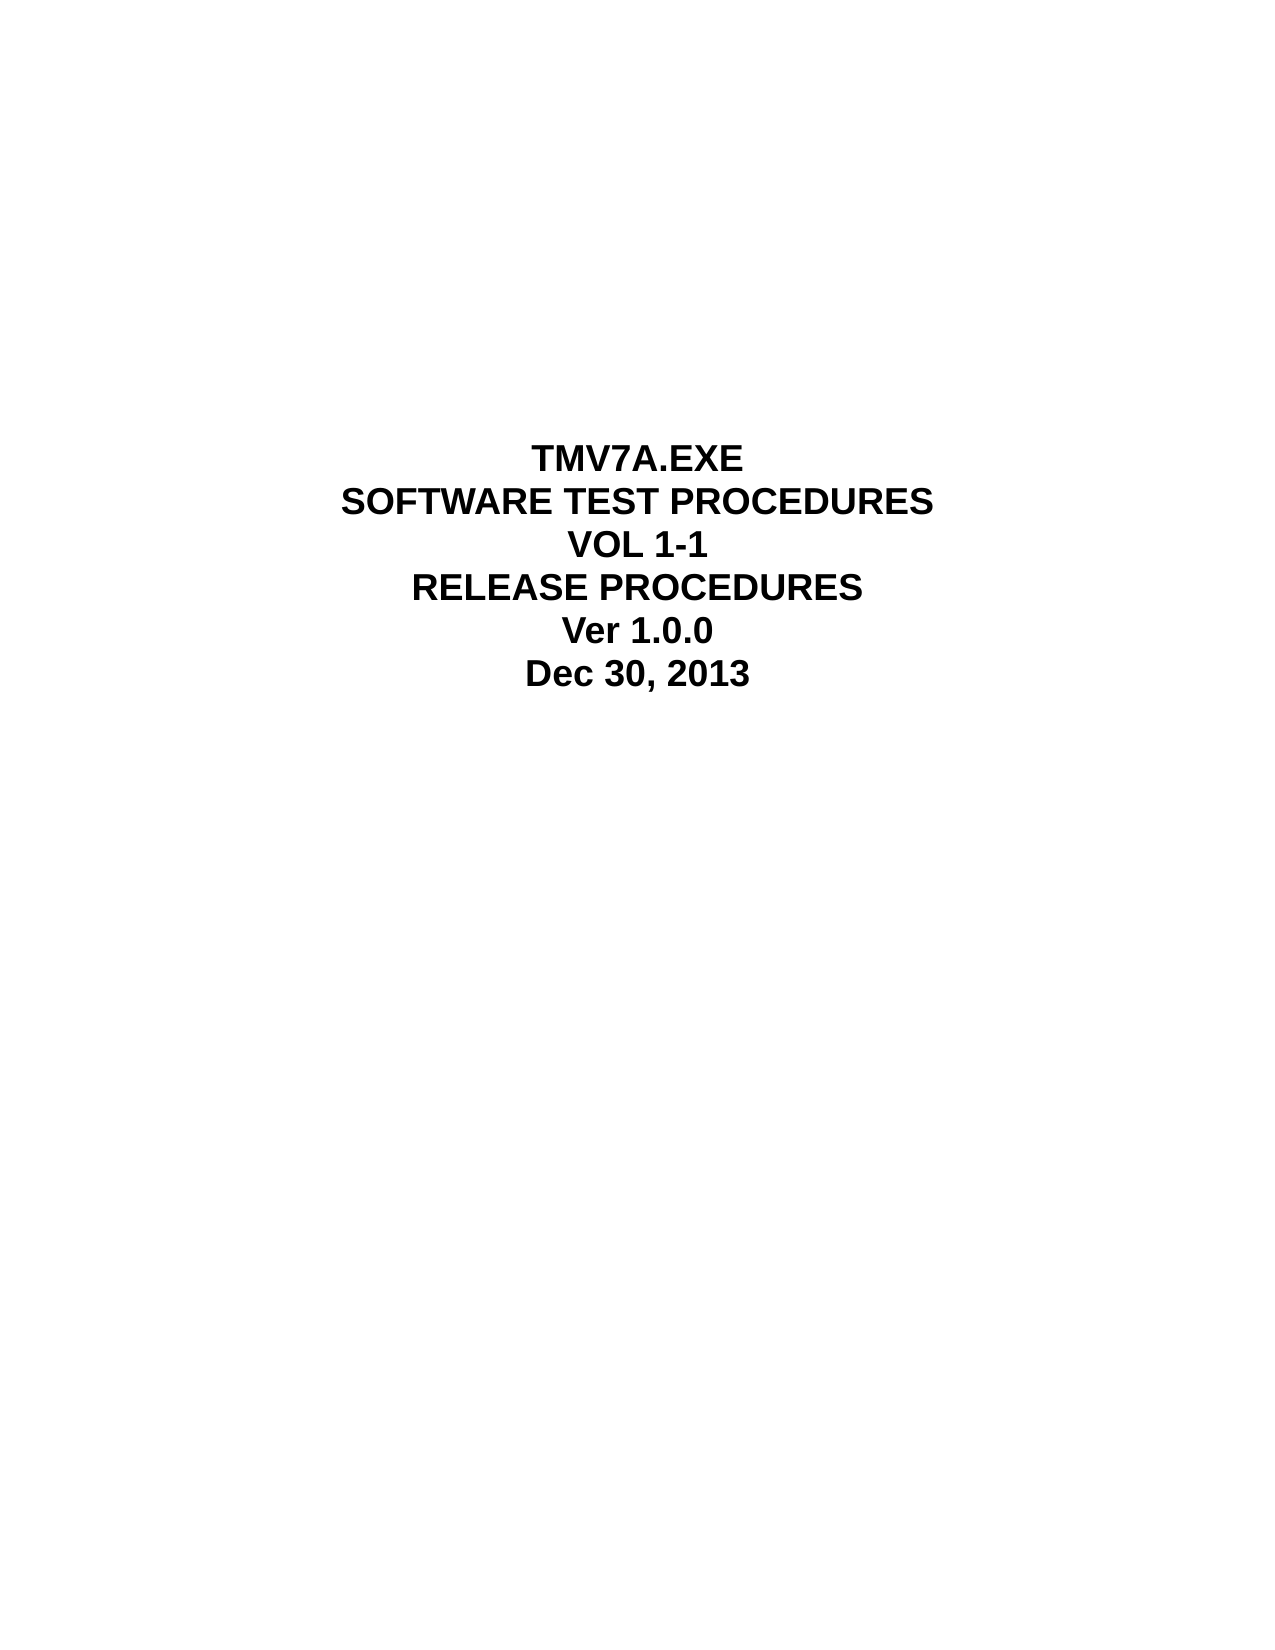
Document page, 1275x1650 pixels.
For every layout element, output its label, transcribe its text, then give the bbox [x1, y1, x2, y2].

text TMV7A.EXE [118, 436, 1157, 479]
text RELEASE PROCEDURES [118, 565, 1157, 608]
text SOFTWARE TEST PROCEDURES [118, 479, 1157, 522]
text Dec 30, 2013 [118, 651, 1157, 694]
text VOL 1-1 [118, 522, 1157, 565]
text Ver 1.0.0 [118, 608, 1157, 651]
